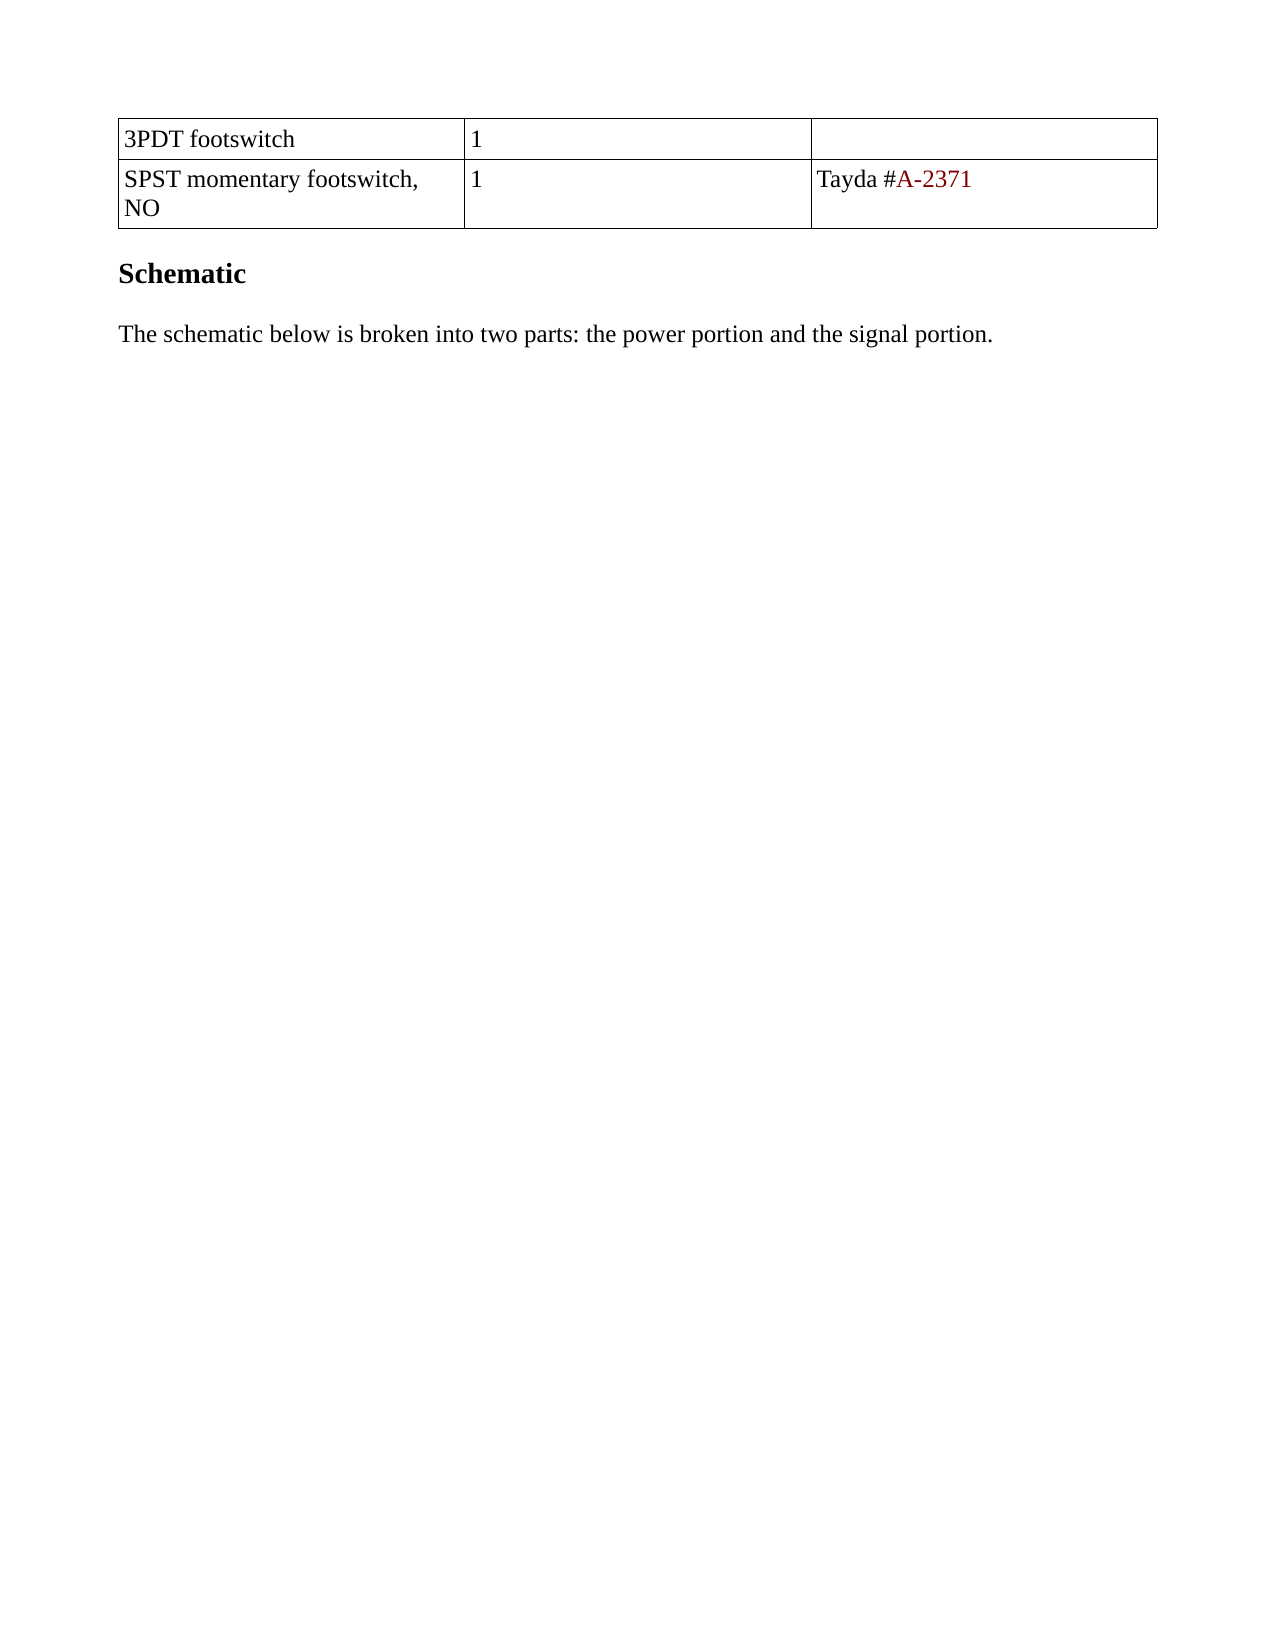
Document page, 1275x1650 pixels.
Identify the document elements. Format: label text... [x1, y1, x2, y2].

table_cell 1 [465, 119, 811, 158]
table_cell [812, 119, 1157, 158]
table_cell 1 [465, 160, 811, 227]
text Schematic [118, 256, 1157, 290]
table_cell 3PDT footswitch [119, 119, 464, 158]
table_cell SPST momentary footswitch, NO [119, 160, 464, 227]
table_cell Tayda #A-2371 [812, 160, 1157, 227]
text The schematic below is broken into two parts: the power portion and the signal portion. [118, 319, 1157, 347]
